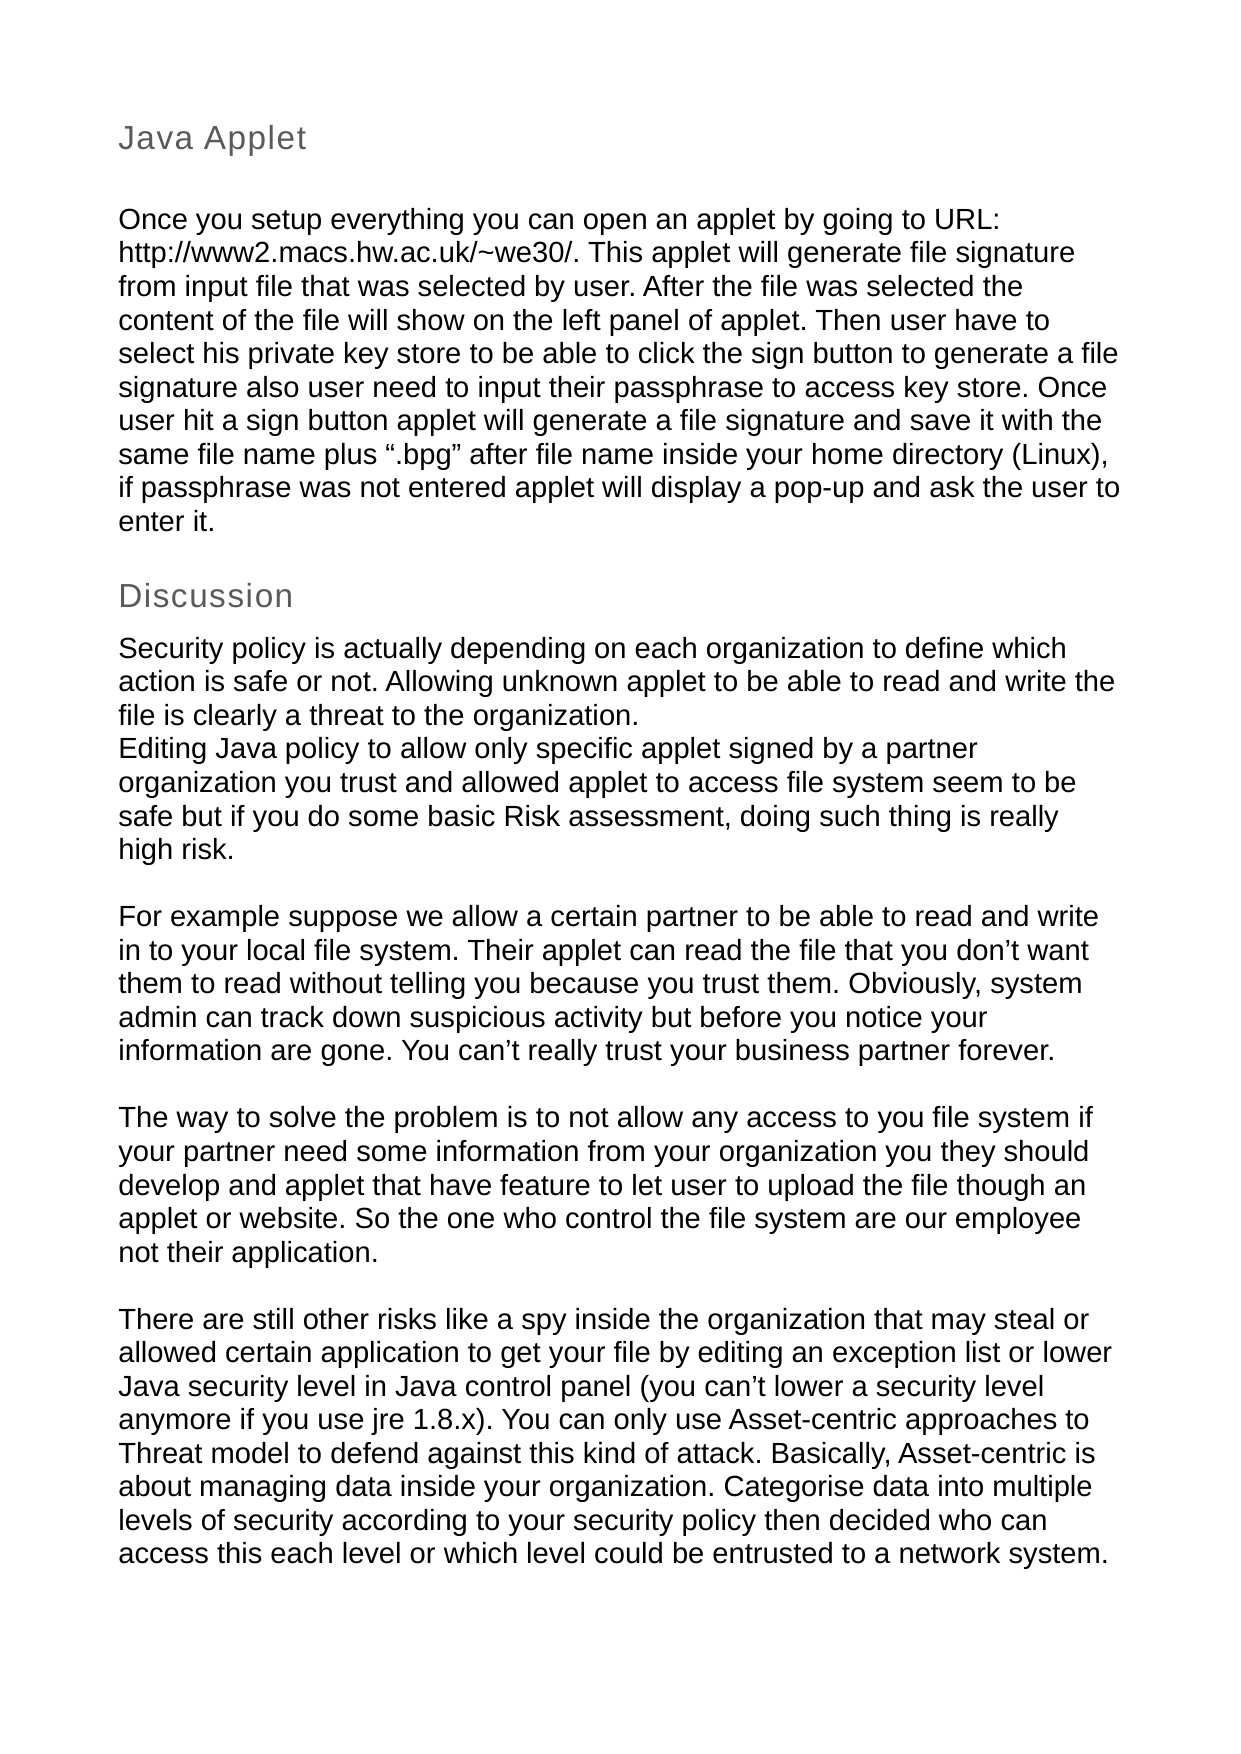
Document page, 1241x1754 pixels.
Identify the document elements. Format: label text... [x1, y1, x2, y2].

text Once you setup everything you can open an applet by going to URL: http://www2.macs.hw.ac.uk/~we30/. This applet will generate file signature from input file that was selected by user. After the file was selected the content of the file will show on the left panel of applet. Then user have to select his private key store to be able to click the sign button to generate a file signature also user need to input their passphrase to access key store. Once user hit a sign button applet will generate a file signature and save it with the same file name plus “.bpg” after file name inside your home directory (Linux), if passphrase was not entered applet will display a pop-up and ask the user to enter it. [118, 202, 1122, 537]
text There are still other risks like a spy inside the organization that may steal or allowed certain application to get your file by editing an exception list or lower Java security level in Java control panel (you can’t lower a security level anymore if you use jre 1.8.x). You can only use Asset-centric approaches to Threat model to defend against this kind of attack. Basically, Asset-centric is about managing data inside your organization. Categorise data into multiple levels of security according to your security policy then decided who can access this each level or which level could be entrusted to a network system. [118, 1302, 1122, 1570]
subtitle Discussion [118, 576, 1122, 614]
text The way to solve the problem is to not allow any access to you file system if your partner need some information from your organization you they should develop and applet that have feature to let user to upload the file though an applet or website. So the one who control the file system are our employee not their application. [118, 1101, 1122, 1268]
subtitle Java Applet [118, 118, 1122, 157]
text Security policy is actually depending on each organization to define which action is safe or not. Allowing unknown applet to be able to read and write the file is clearly a threat to the organization. [118, 631, 1122, 732]
text Editing Java policy to allow only specific applet signed by a partner organization you trust and allowed applet to access file system seem to be safe but if you do some basic Risk assessment, doing such thing is really high risk. [118, 732, 1122, 866]
text For example suppose we allow a certain partner to be able to read and write in to your local file system. Their applet can read the file that you don’t want them to read without telling you because you trust them. Obviously, system admin can track down suspicious activity but before you notice your information are gone. You can’t really trust your business partner forever. [118, 899, 1122, 1067]
